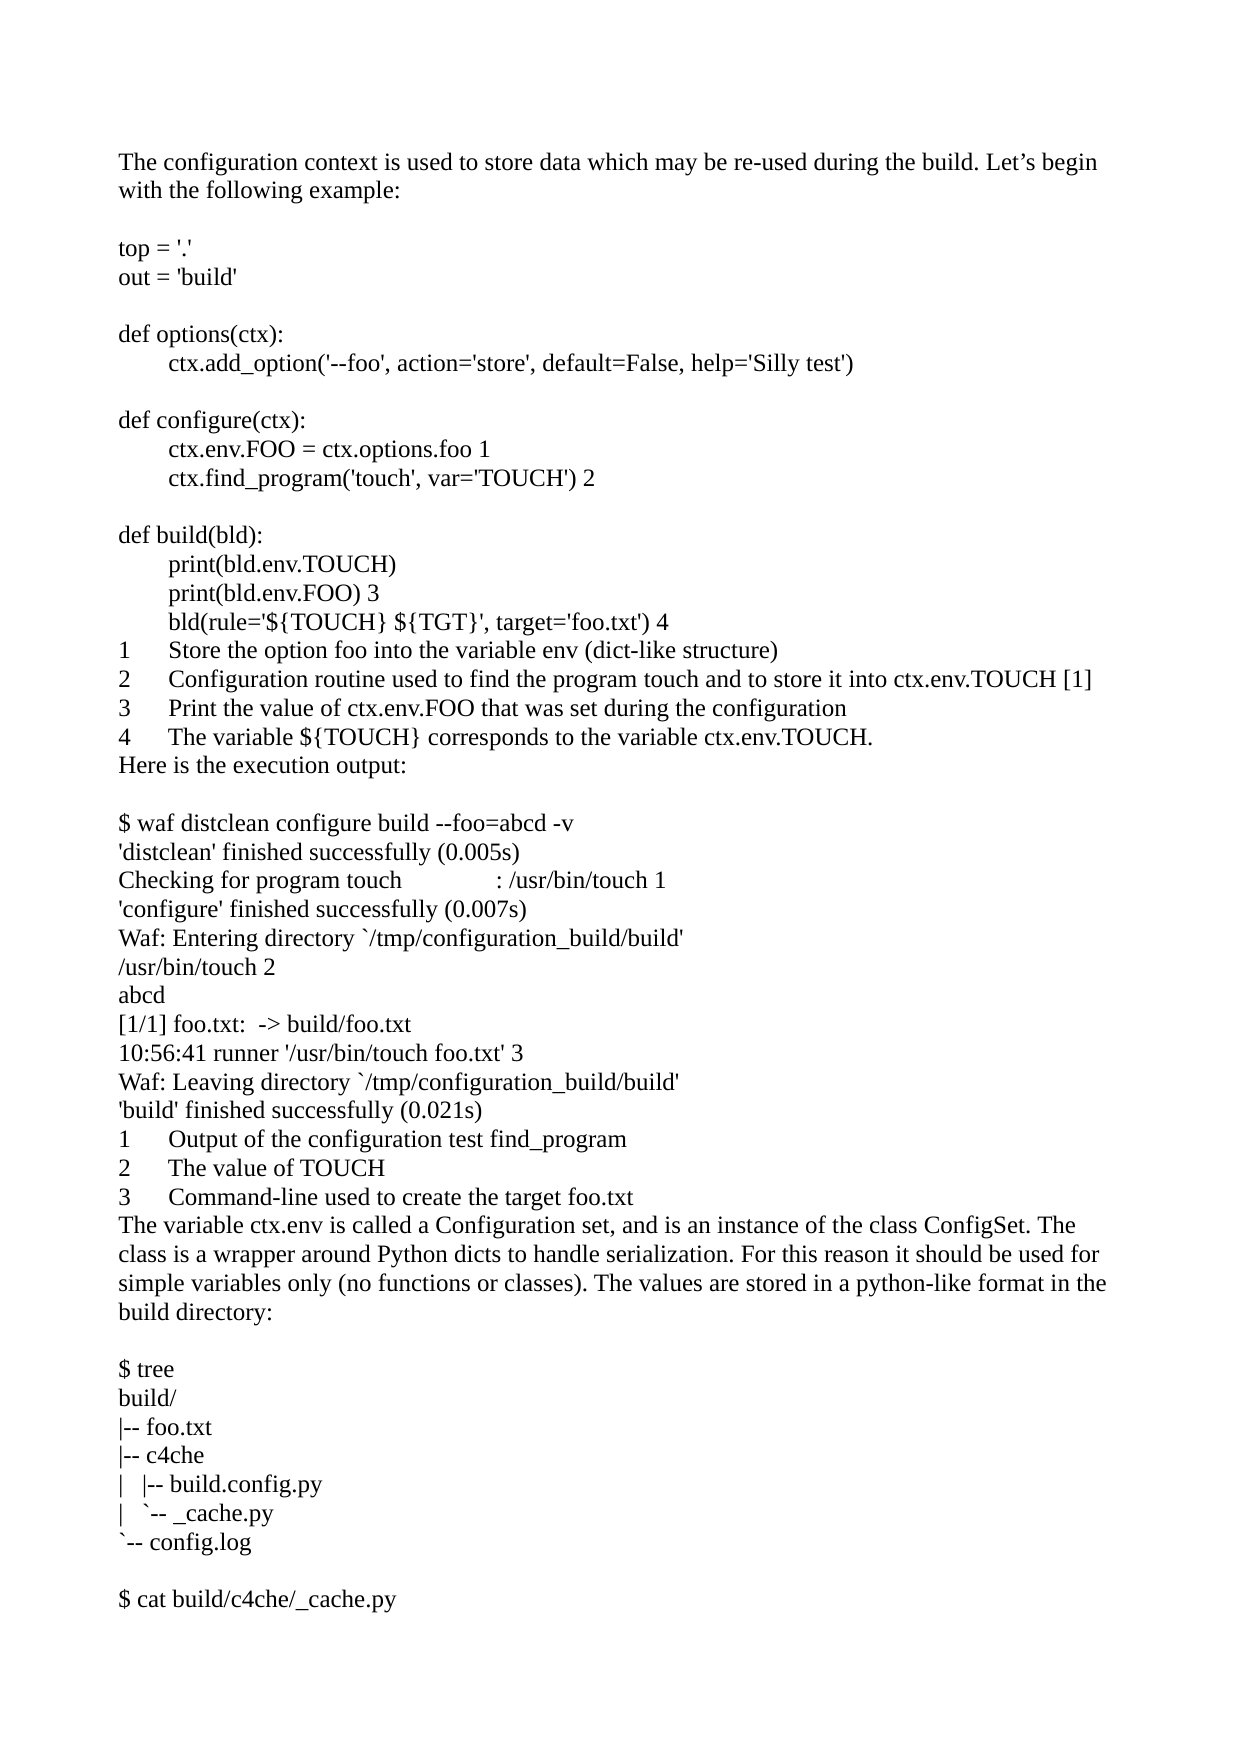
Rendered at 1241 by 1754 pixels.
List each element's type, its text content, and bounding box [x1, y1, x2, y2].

text 1 Store the option foo into the variable env (dict-like structure) [118, 636, 1122, 664]
text build/ [118, 1383, 1122, 1412]
text abcd [118, 981, 1122, 1009]
text 3 Command-line used to create the target foo.txt [118, 1182, 1122, 1211]
text 'build' finished successfully (0.021s) [118, 1096, 1122, 1124]
text 2 The value of TOUCH [118, 1153, 1122, 1182]
text [1/1] foo.txt: -> build/foo.txt [118, 1009, 1122, 1038]
text def options(ctx): [118, 319, 1122, 348]
text Here is the execution output: [118, 751, 1122, 779]
text ctx.add_option('--foo', action='store', default=False, help='Silly test') [118, 348, 1122, 377]
text $ tree [118, 1354, 1122, 1383]
text |-- foo.txt [118, 1412, 1122, 1441]
text $ cat build/c4che/_cache.py [118, 1584, 1122, 1613]
text 1 Output of the configuration test find_program [118, 1124, 1122, 1153]
text The variable ctx.env is called a Configuration set, and is an instance of the class ConfigSet. The class is a wrapper around Python dicts to handle serialization. For this reason it should be used for simple variables only (no functions or classes). The values are stored in a python-like format in the build directory: [118, 1211, 1122, 1326]
text Waf: Leaving directory `/tmp/configuration_build/build' [118, 1067, 1122, 1096]
text print(bld.env.FOO) 3 [118, 578, 1122, 607]
text 3 Print the value of ctx.env.FOO that was set during the configuration [118, 693, 1122, 722]
text 'distclean' finished successfully (0.005s) [118, 837, 1122, 866]
text |-- c4che [118, 1441, 1122, 1469]
text print(bld.env.TOUCH) [118, 549, 1122, 578]
text | |-- build.config.py [118, 1469, 1122, 1498]
text /usr/bin/touch 2 [118, 952, 1122, 981]
text def configure(ctx): [118, 406, 1122, 434]
text bld(rule='${TOUCH} ${TGT}', target='foo.txt') 4 [118, 607, 1122, 636]
text 10:56:41 runner '/usr/bin/touch foo.txt' 3 [118, 1038, 1122, 1067]
text 'configure' finished successfully (0.007s) [118, 894, 1122, 923]
text Checking for program touch : /usr/bin/touch 1 [118, 866, 1122, 894]
text 4 The variable ${TOUCH} corresponds to the variable ctx.env.TOUCH. [118, 722, 1122, 751]
text Waf: Entering directory `/tmp/configuration_build/build' [118, 923, 1122, 952]
text out = 'build' [118, 262, 1122, 291]
text def build(bld): [118, 521, 1122, 549]
text $ waf distclean configure build --foo=abcd -v [118, 808, 1122, 837]
text ctx.find_program('touch', var='TOUCH') 2 [118, 463, 1122, 492]
text | `-- _cache.py [118, 1498, 1122, 1527]
text 2 Configuration routine used to find the program touch and to store it into ctx.env.TOUCH [1] [118, 664, 1122, 693]
text `-- config.log [118, 1527, 1122, 1556]
text ctx.env.FOO = ctx.options.foo 1 [118, 434, 1122, 463]
text top = '.' [118, 233, 1122, 262]
text The configuration context is used to store data which may be re-used during the build. Let’s begin with the following example: [118, 147, 1122, 204]
